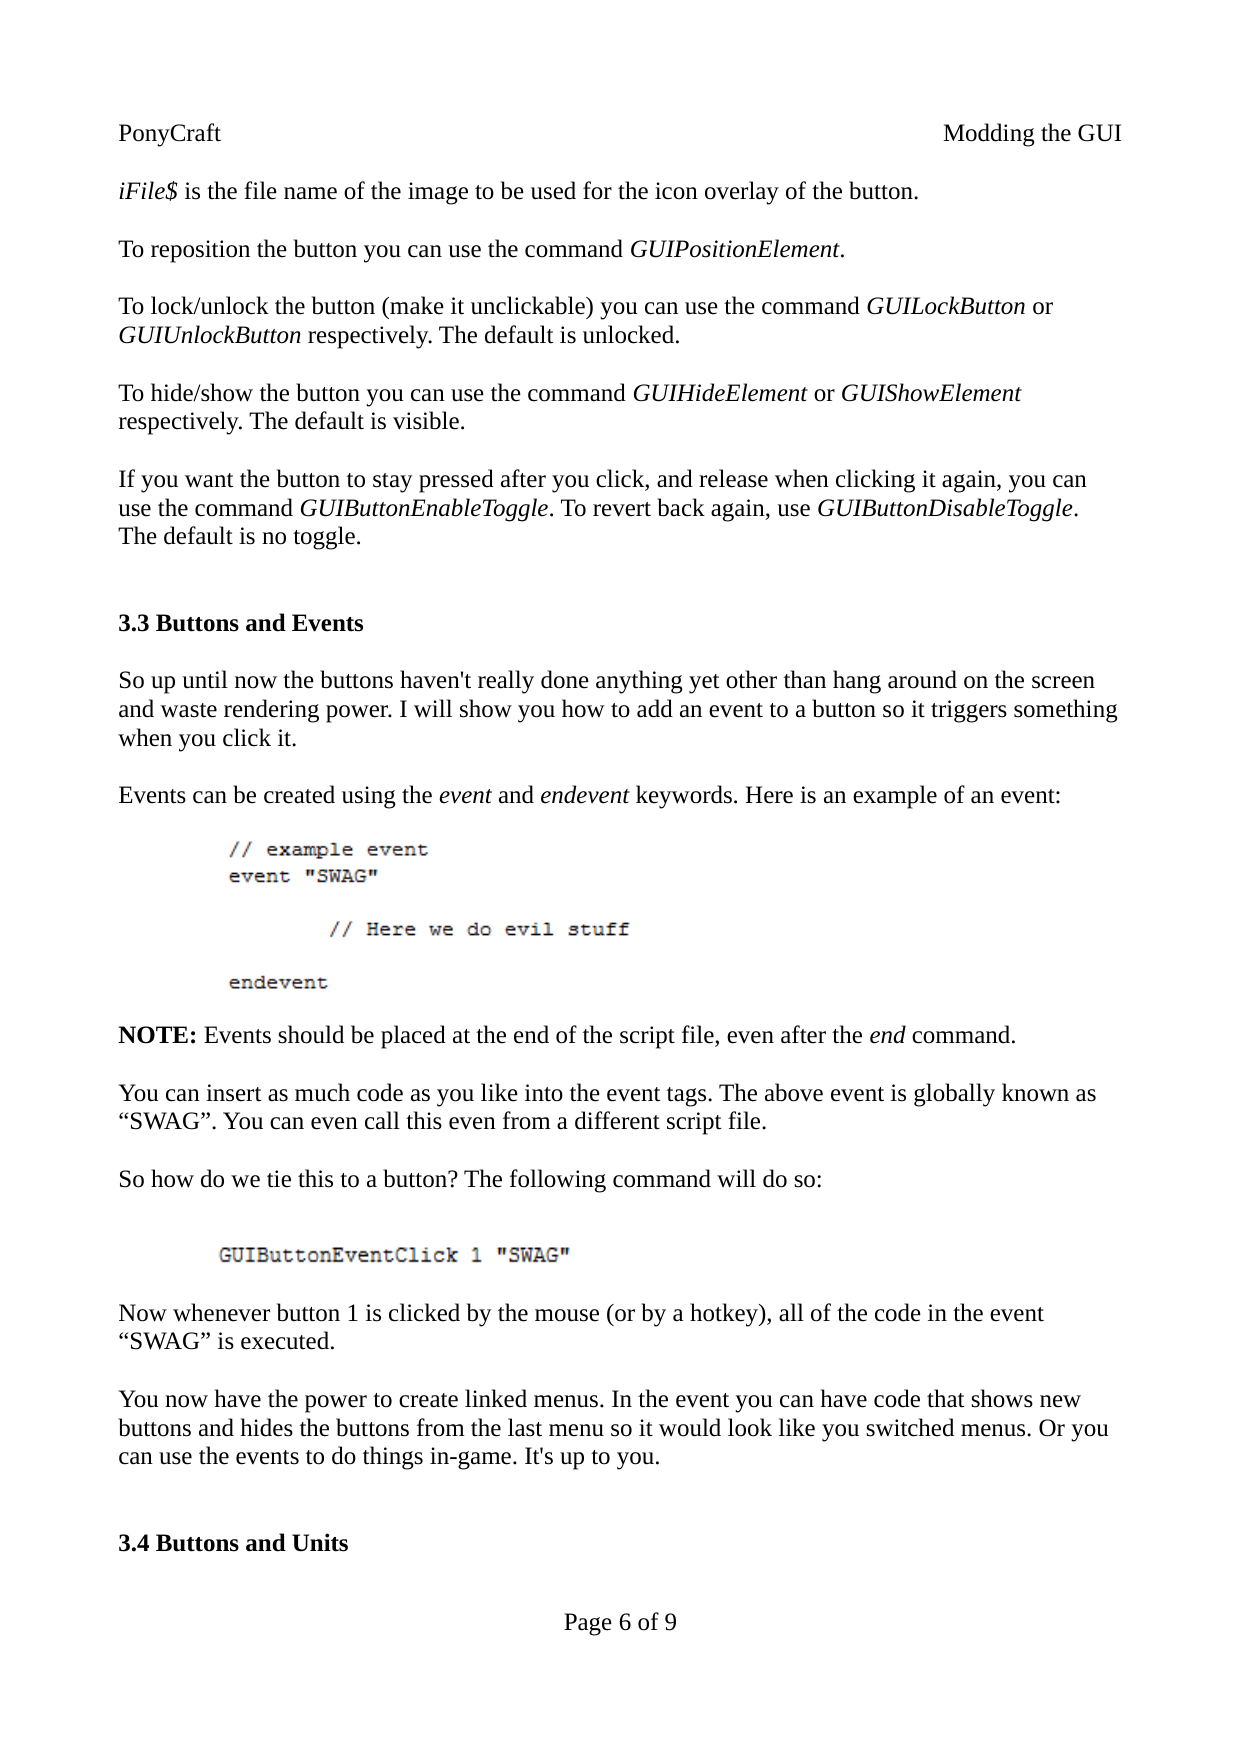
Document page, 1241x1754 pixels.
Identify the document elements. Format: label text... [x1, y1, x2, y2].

text To hide/show the button you can use the command GUIHideElement or GUIShowElement respectively. The default is visible. [118, 378, 1122, 435]
text So up until now the buttons haven't really done anything yet other than hang around on the screen and waste rendering power. I will show you how to add an event to a button so it triggers something when you click it. [118, 665, 1122, 751]
text So how do we tie this to a button? The following command will do so: [118, 1164, 1122, 1193]
text To reposition the button you can use the command GUIPositionElement. [118, 234, 1122, 263]
text You now have the power to create linked menus. In the event you can have code that shows new buttons and hides the buttons from the last menu so it would look like you switched menus. Or you can use the events to do things in-game. It's up to you. [118, 1384, 1122, 1470]
text Now whenever button 1 is clicked by the mouse (or by a hotkey), all of the code in the event “SWAG” is executed. [118, 1298, 1122, 1355]
text 3.4 Buttons and Units [118, 1528, 1122, 1556]
text 3.3 Buttons and Events [118, 608, 1122, 636]
text You can insert as much code as you like into the event tags. The above event is globally known as “SWAG”. You can even call this even from a different script file. [118, 1078, 1122, 1135]
text NOTE: Events should be placed at the end of the script file, even after the end command. [118, 1020, 1122, 1049]
text Events can be created using the event and endevent keywords. Here is an example of an event: [118, 780, 1122, 809]
text If you want the button to stay pressed after you click, and release when clicking it again, you can use the command GUIButtonEnableToggle. To revert back again, use GUIButtonDisableToggle. The default is no toggle. [118, 464, 1122, 550]
text iFile$ is the file name of the image to be used for the icon overlay of the button. [118, 176, 1122, 205]
text To lock/unlock the button (make it unclickable) you can use the command GUILockButton or GUIUnlockButton respectively. The default is unlocked. [118, 291, 1122, 349]
